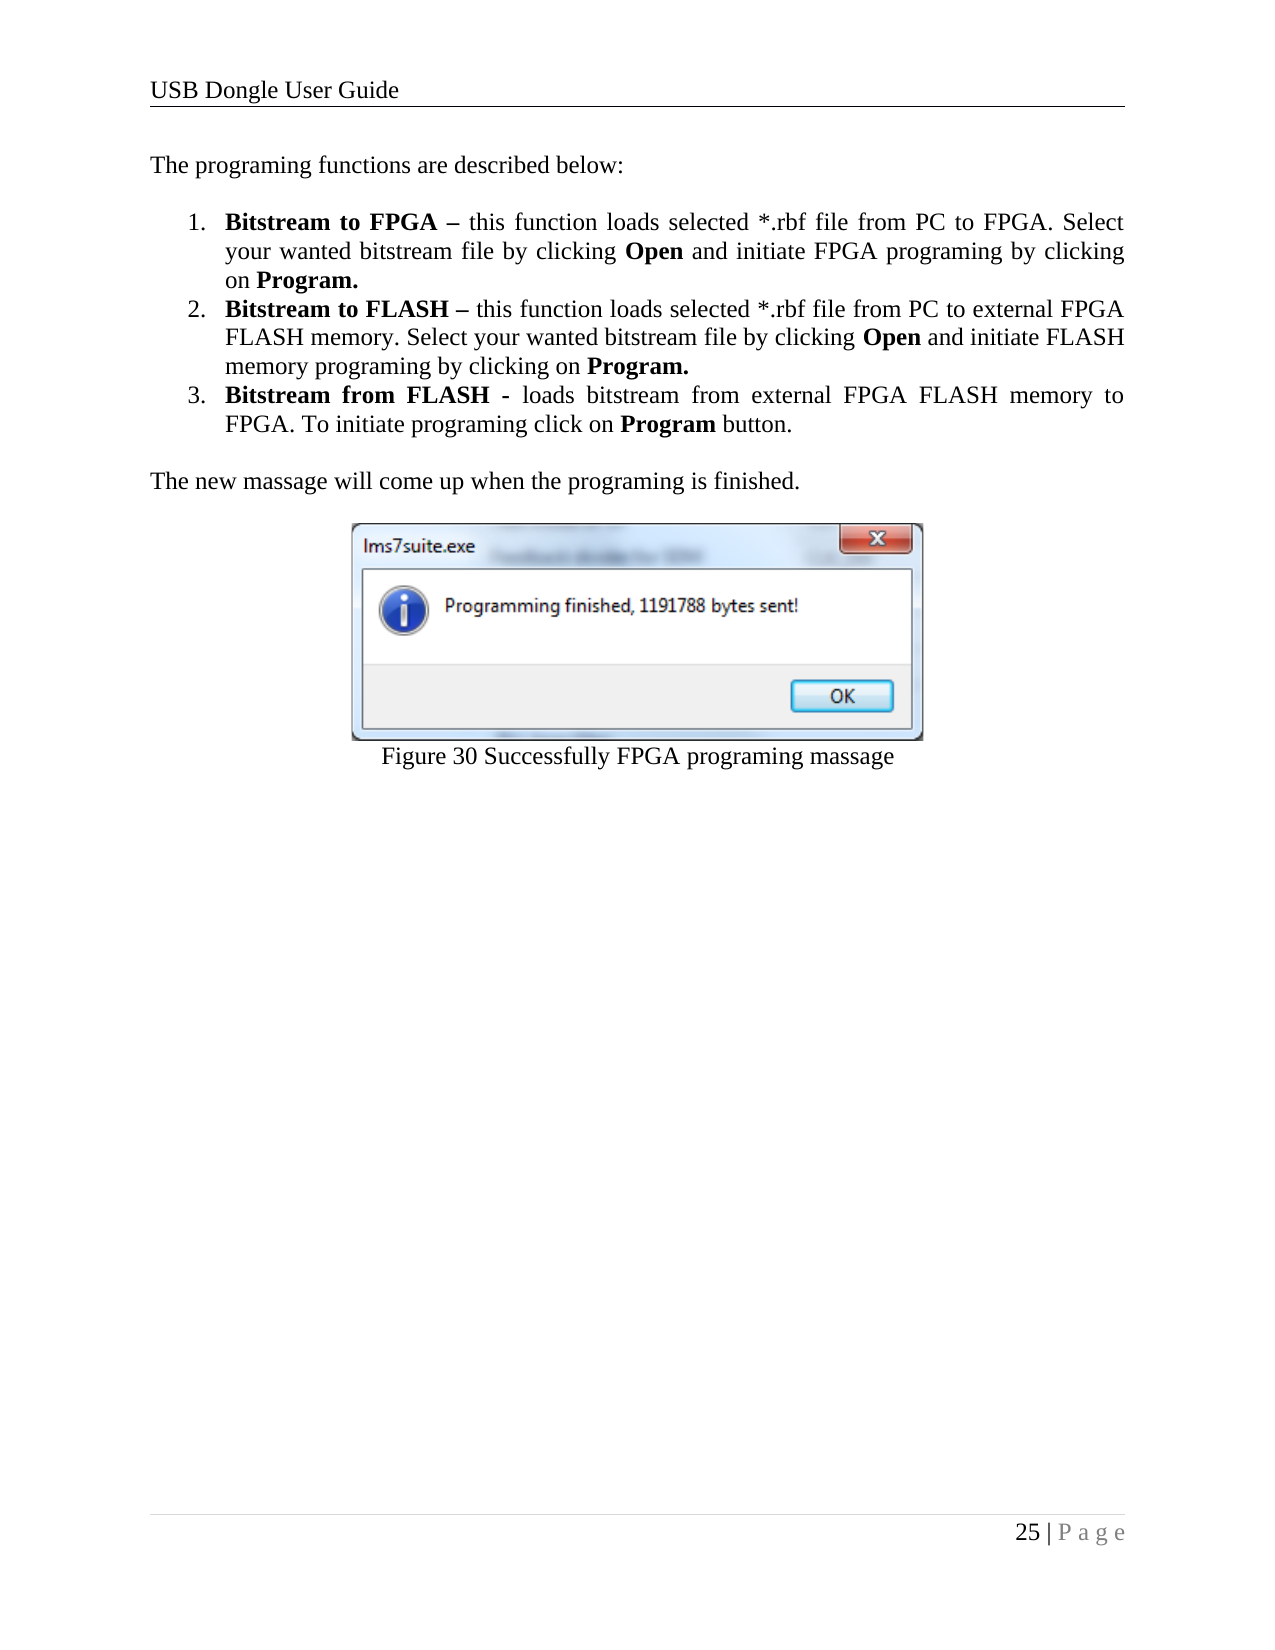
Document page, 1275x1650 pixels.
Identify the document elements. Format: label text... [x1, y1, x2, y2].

text The new massage will come up when the programing is finished. [150, 466, 1125, 495]
list Bitstream to FPGA – this function loads selected *.rbf file from PC to FPGA. Select your wanted bitstream file by clicking Open and initiate FPGA programing by clicking on Program. [187, 207, 1125, 294]
picture [351, 523, 924, 741]
list Bitstream from FLASH - loads bitstream from external FPGA FLASH memory to FPGA. To initiate programing click on Program button. [187, 380, 1125, 437]
text Figure 30 Successfully FPGA programing massage [150, 741, 1125, 770]
text The programing functions are described below: [150, 150, 1125, 179]
list Bitstream to FLASH – this function loads selected *.rbf file from PC to external FPGA FLASH memory. Select your wanted bitstream file by clicking Open and initiate FLASH memory programing by clicking on Program. [187, 294, 1125, 380]
